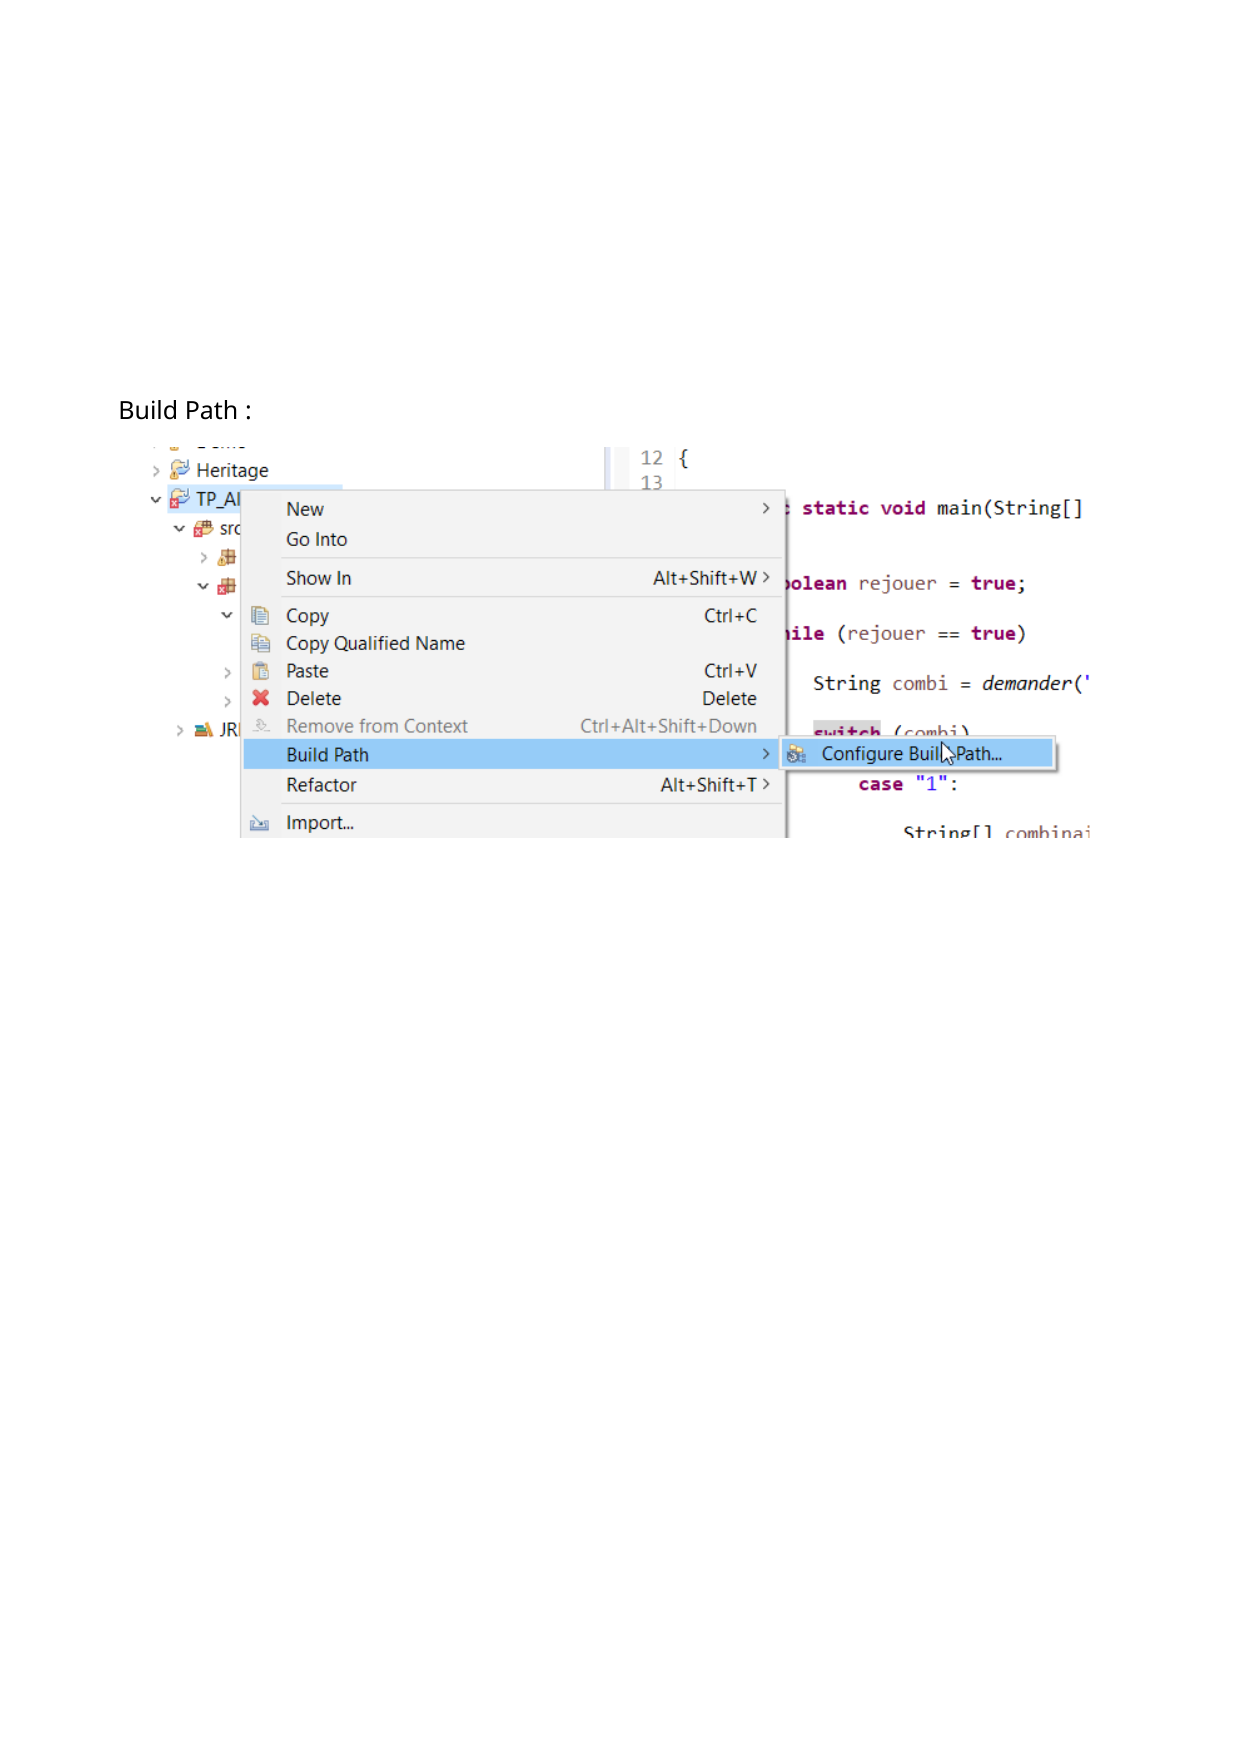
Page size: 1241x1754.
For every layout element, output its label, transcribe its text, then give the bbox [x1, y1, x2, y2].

picture [150, 447, 1090, 838]
text Build Path : [118, 393, 1122, 427]
